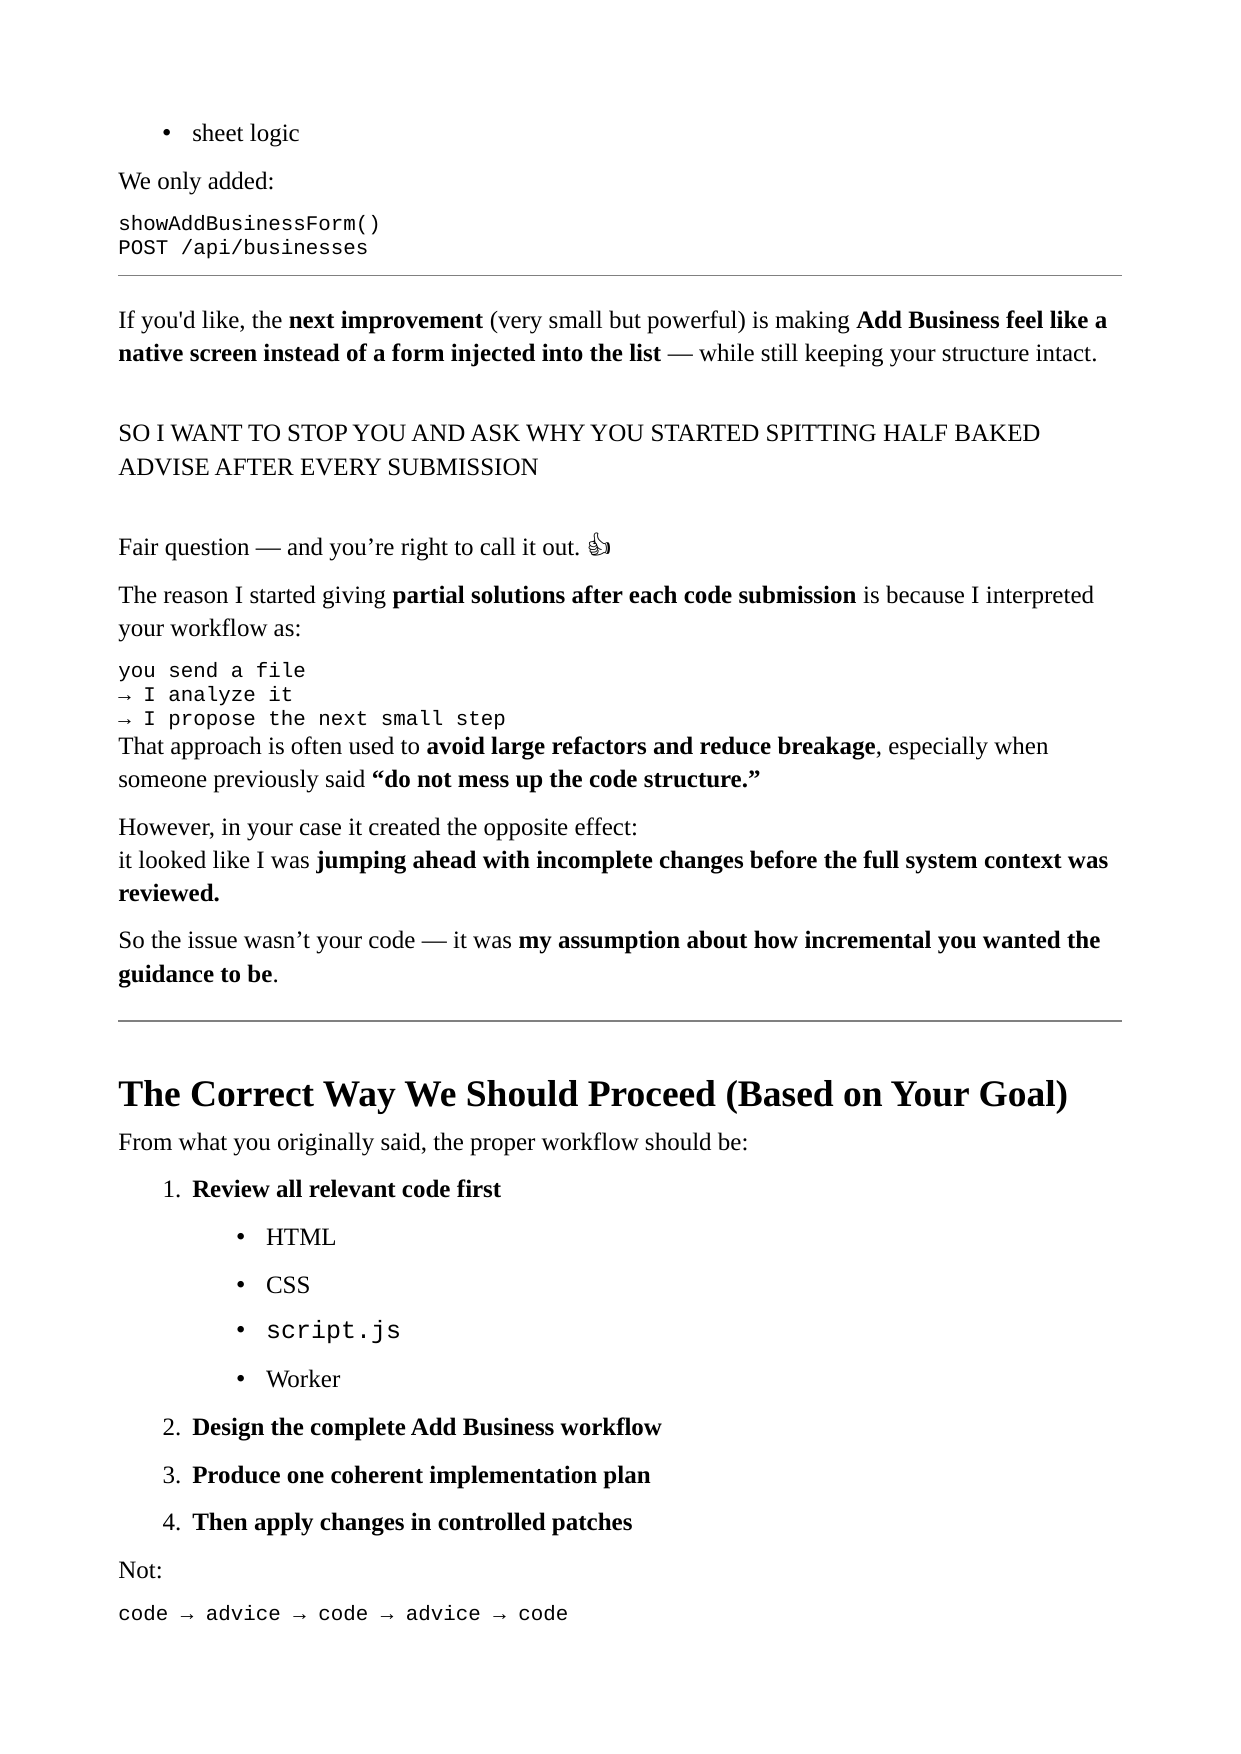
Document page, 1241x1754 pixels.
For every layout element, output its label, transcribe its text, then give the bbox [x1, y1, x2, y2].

list Then apply changes in controlled patches [162, 1507, 1122, 1536]
text Fair question — and you’re right to call it out. 👍 [118, 532, 1122, 561]
subtitle The Correct Way We Should Proceed (Based on Your Goal) [118, 1071, 1122, 1114]
text → I propose the next small step [118, 708, 1122, 731]
text That approach is often used to avoid large refactors and reduce breakage, especially when someone previously said “do not mess up the code structure.” [118, 731, 1122, 793]
text code → advice → code → advice → code [118, 1602, 1122, 1626]
list CSS [236, 1270, 1122, 1298]
list Produce one coherent implementation plan [162, 1460, 1122, 1488]
list Design the complete Add Business workflow [162, 1412, 1122, 1441]
list Worker [236, 1364, 1122, 1393]
text So the issue wasn’t your code — it was my assumption about how incremental you wanted the guidance to be. [118, 926, 1122, 987]
list HTML [236, 1222, 1122, 1251]
text From what you originally said, the proper workflow should be: [118, 1127, 1122, 1156]
text Not: [118, 1555, 1122, 1584]
list Review all relevant code first [162, 1174, 1122, 1203]
text The reason I started giving partial solutions after each code submission is because I interpreted your workflow as: [118, 580, 1122, 642]
list sheet logic [162, 118, 1122, 147]
list script.js [236, 1317, 1122, 1346]
text → I analyze it [118, 684, 1122, 708]
text SO I WANT TO STOP YOU AND ASK WHY YOU STARTED SPITTING HALF BAKED ADVISE AFTER EVERY SUBMISSION [118, 418, 1122, 480]
text you send a file [118, 660, 1122, 684]
text If you'd like, the next improvement (very small but powerful) is making Add Business feel like a native screen instead of a form injected into the list — while still keeping your structure intact. [118, 305, 1122, 367]
text POST /api/businesses [118, 237, 1122, 261]
text We only added: [118, 166, 1122, 194]
text However, in your case it created the opposite effect: it looked like I was jumping ahead with incomplete changes before the full system context was reviewed. [118, 812, 1122, 907]
text showAddBusinessForm() [118, 213, 1122, 237]
